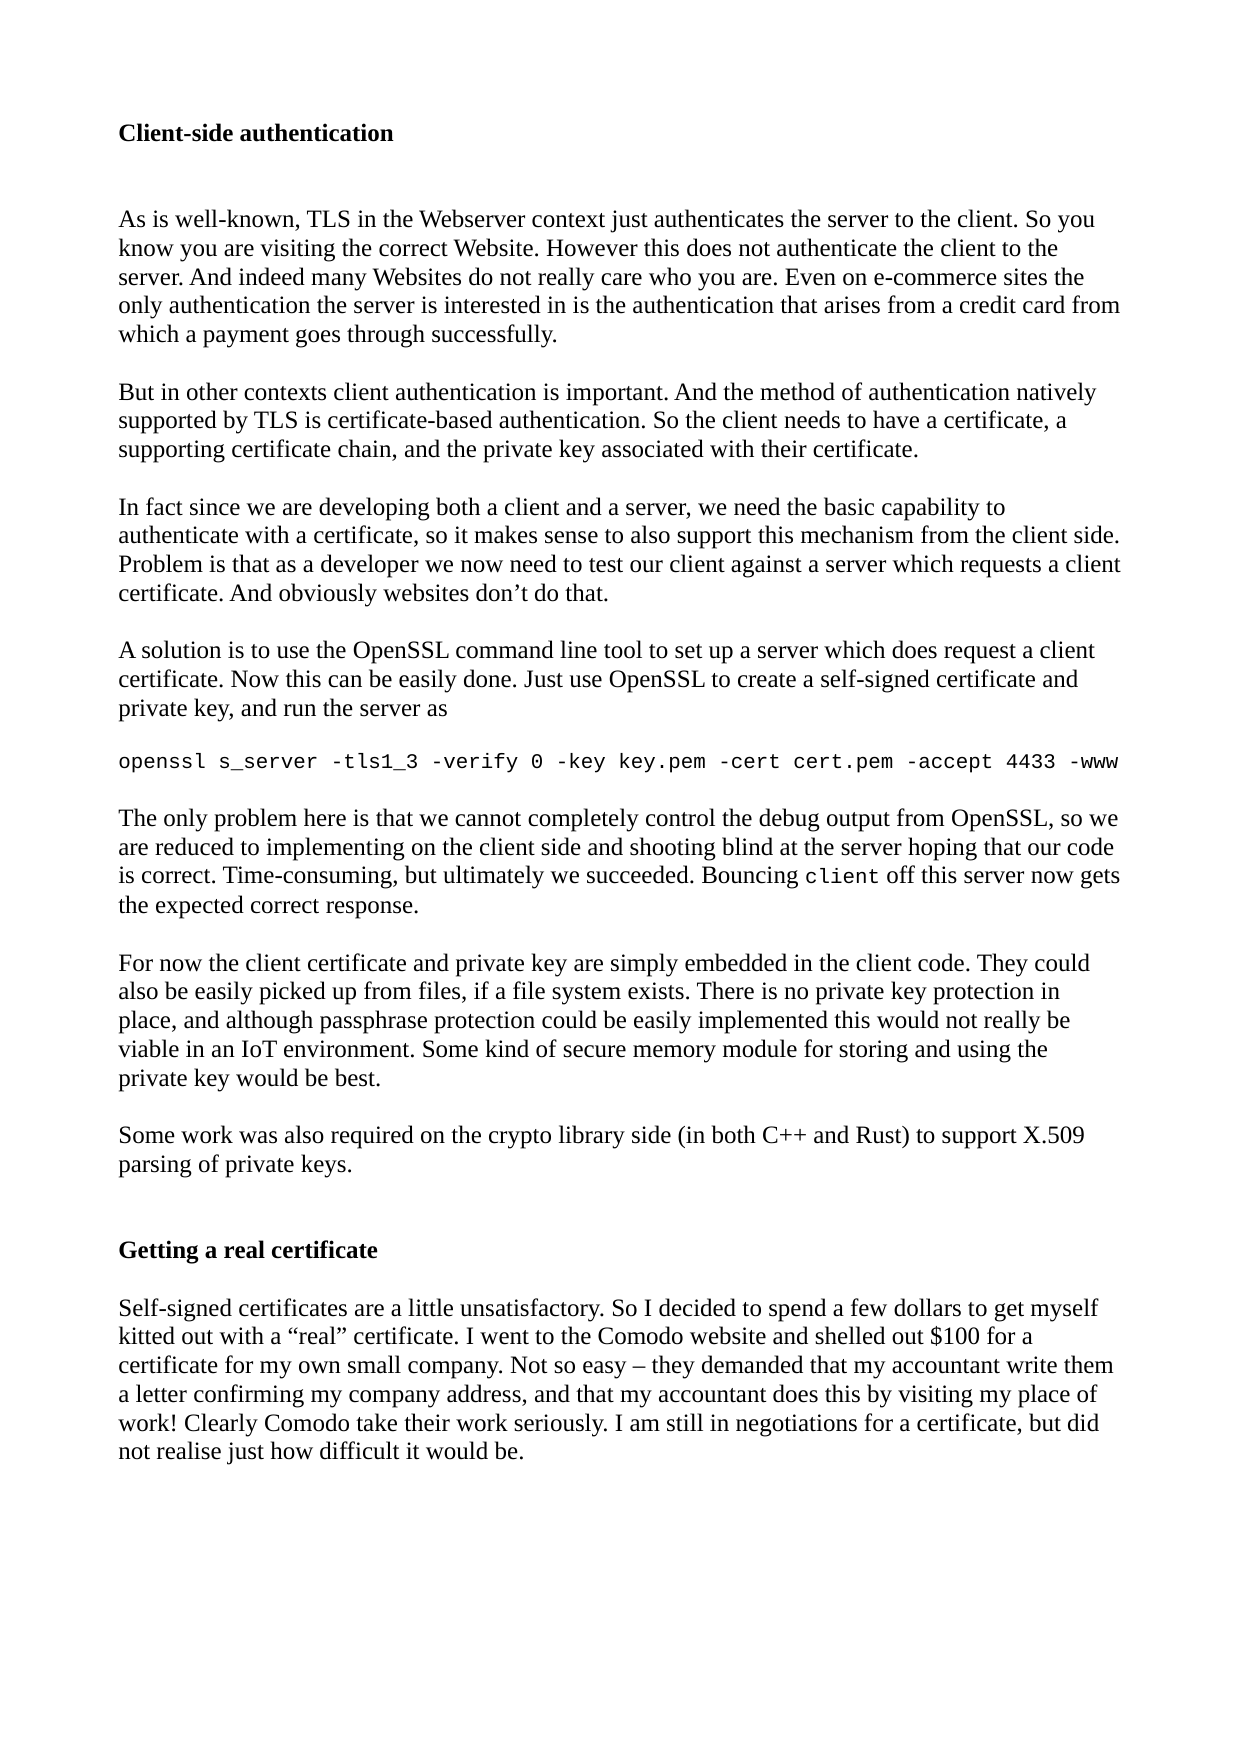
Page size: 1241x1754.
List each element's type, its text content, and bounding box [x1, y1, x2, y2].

text As is well-known, TLS in the Webserver context just authenticates the server to the client. So you know you are visiting the correct Website. However this does not authenticate the client to the server. And indeed many Websites do not really care who you are. Even on e-commerce sites the only authentication the server is interested in is the authentication that arises from a credit card from which a payment goes through successfully. [118, 204, 1122, 348]
text Getting a real certificate [118, 1235, 1122, 1264]
text In fact since we are developing both a client and a server, we need the basic capability to authenticate with a certificate, so it makes sense to also support this mechanism from the client side. Problem is that as a developer we now need to test our client against a server which requests a client certificate. And obviously websites don’t do that. [118, 492, 1122, 607]
text A solution is to use the OpenSSL command line tool to set up a server which does request a client certificate. Now this can be easily done. Just use OpenSSL to create a self-signed certificate and private key, and run the server as [118, 636, 1122, 722]
text Client-side authentication [118, 118, 1122, 147]
text For now the client certificate and private key are simply embedded in the client code. They could also be easily picked up from files, if a file system exists. There is no private key protection in place, and although passphrase protection could be easily implemented this would not really be viable in an IoT environment. Some kind of secure memory module for storing and using the private key would be best. [118, 948, 1122, 1091]
text But in other contexts client authentication is important. And the method of authentication natively supported by TLS is certificate-based authentication. So the client needs to have a certificate, a supporting certificate chain, and the private key associated with their certificate. [118, 377, 1122, 463]
text The only problem here is that we cannot completely control the debug output from OpenSSL, so we are reduced to implementing on the client side and shooting blind at the server hoping that our code is correct. Time-consuming, but ultimately we succeeded. Bouncing client off this server now gets the expected correct response. [118, 803, 1122, 919]
text openssl s_server -tls1_3 -verify 0 -key key.pem -cert cert.pem -accept 4433 -www [118, 751, 1122, 774]
text Some work was also required on the crypto library side (in both C++ and Rust) to support X.509 parsing of private keys. [118, 1120, 1122, 1178]
text Self-signed certificates are a little unsatisfactory. So I decided to spend a few dollars to get myself kitted out with a “real” certificate. I went to the Comodo website and shelled out $100 for a certificate for my own small company. Not so easy – they demanded that my accountant write them a letter confirming my company address, and that my accountant does this by visiting my place of work! Clearly Comodo take their work seriously. I am still in negotiations for a certificate, but did not realise just how difficult it would be. [118, 1293, 1122, 1465]
